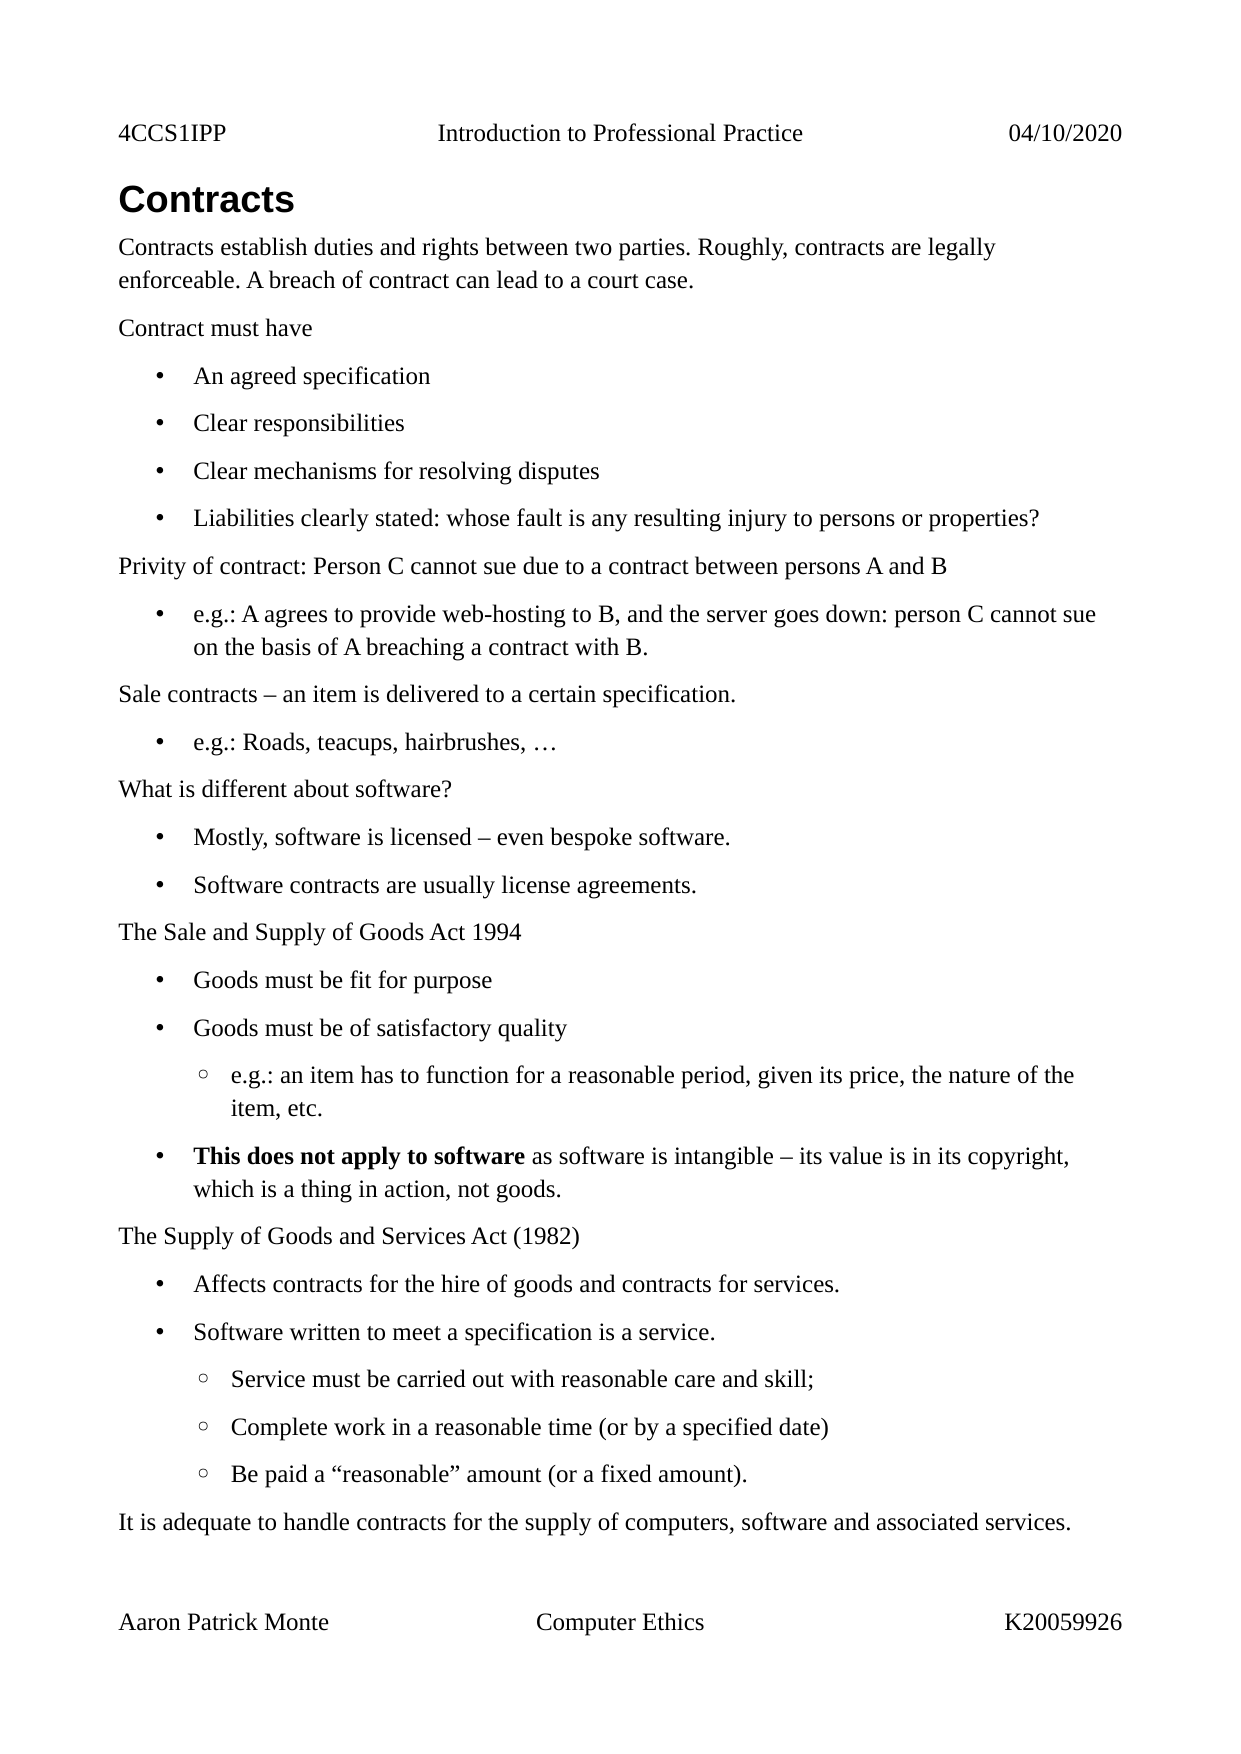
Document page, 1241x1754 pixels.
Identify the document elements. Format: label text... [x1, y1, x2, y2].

list Software written to meet a specification is a service. [156, 1317, 1122, 1345]
text It is adequate to handle contracts for the supply of computers, software and associated services. [118, 1507, 1122, 1536]
text Privity of contract: Person C cannot sue due to a contract between persons A and B [118, 551, 1122, 580]
text Contracts establish duties and rights between two parties. Roughly, contracts are legally enforceable. A breach of contract can lead to a court case. [118, 232, 1122, 294]
list Service must be carried out with reasonable care and skill; [193, 1364, 1122, 1393]
list e.g.: Roads, teacups, hairbrushes, … [156, 727, 1122, 756]
subtitle Contracts [118, 176, 1122, 220]
text Contract must have [118, 313, 1122, 342]
list e.g.: A agrees to provide web-hosting to B, and the server goes down: person C cannot sue on the basis of A breaching a contract with B. [156, 599, 1122, 661]
list Clear mechanisms for resolving disputes [156, 456, 1122, 485]
text The Sale and Supply of Goods Act 1994 [118, 917, 1122, 946]
text What is different about software? [118, 774, 1122, 803]
text The Supply of Goods and Services Act (1982) [118, 1221, 1122, 1250]
list Software contracts are usually license agreements. [156, 870, 1122, 898]
list e.g.: an item has to function for a reasonable period, given its price, the nature of the item, etc. [193, 1060, 1122, 1122]
list This does not apply to software as software is intangible – its value is in its copyright, which is a thing in action, not goods. [156, 1141, 1122, 1203]
list Goods must be fit for purpose [156, 965, 1122, 994]
text Sale contracts – an item is delivered to a certain specification. [118, 679, 1122, 708]
list Complete work in a reasonable time (or by a specified date) [193, 1412, 1122, 1441]
list Liabilities clearly stated: whose fault is any resulting injury to persons or properties? [156, 503, 1122, 532]
list Clear responsibilities [156, 408, 1122, 437]
list Be paid a “reasonable” amount (or a fixed amount). [193, 1459, 1122, 1488]
list Affects contracts for the hire of goods and contracts for services. [156, 1269, 1122, 1298]
list An agreed specification [156, 361, 1122, 389]
list Goods must be of satisfactory quality [156, 1013, 1122, 1041]
list Mostly, software is licensed – even bespoke software. [156, 822, 1122, 851]
